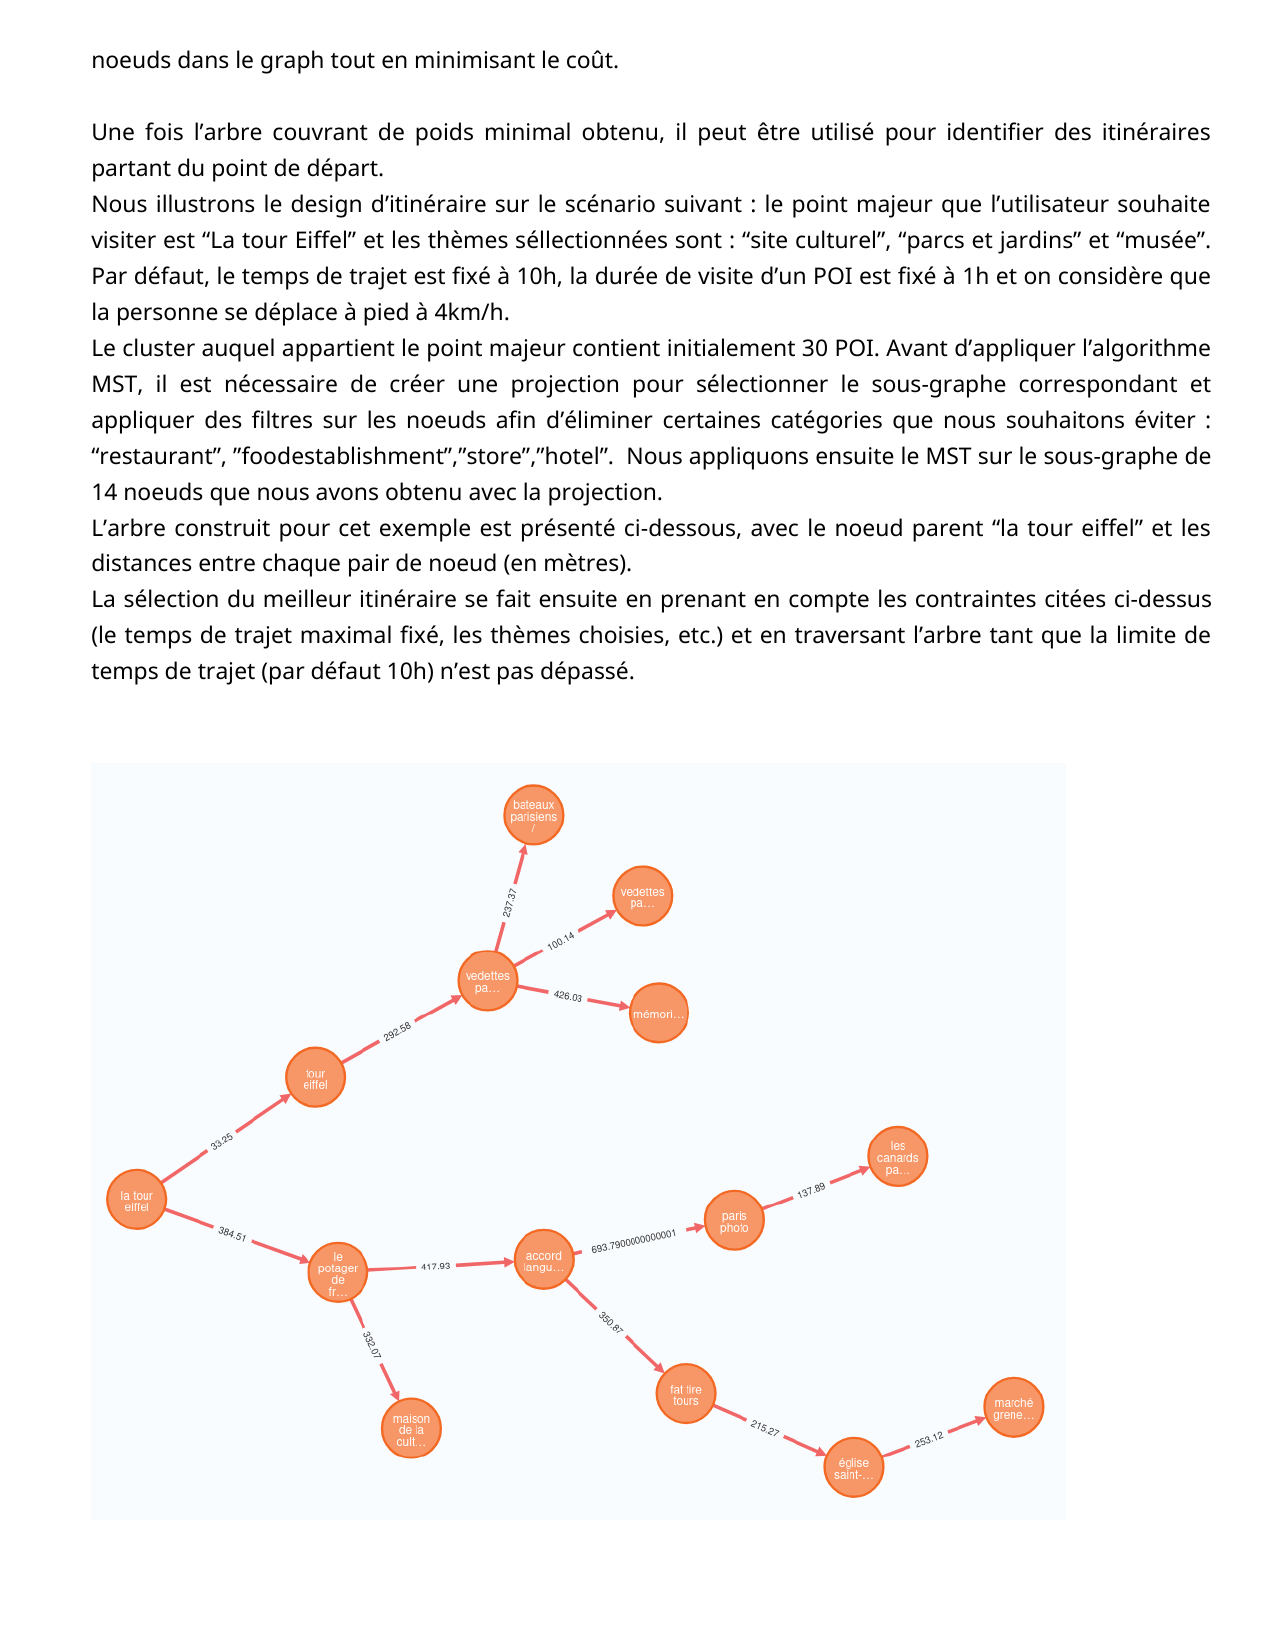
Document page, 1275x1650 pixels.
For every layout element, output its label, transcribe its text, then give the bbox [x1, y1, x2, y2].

text Une fois l’arbre couvrant de poids minimal obtenu, il peut être utilisé pour identifier des itinéraires partant du point de départ. [91, 116, 1213, 183]
text Le cluster auquel appartient le point majeur contient initialement 30 POI. Avant d’appliquer l’algorithme MST, il est nécessaire de créer une projection pour sélectionner le sous-graphe correspondant et appliquer des filtres sur les noeuds afin d’éliminer certaines catégories que nous souhaitons éviter : “restaurant”, ”foodestablishment”,”store”,”hotel”. Nous appliquons ensuite le MST sur le sous-graphe de 14 noeuds que nous avons obtenu avec la projection. [91, 332, 1213, 507]
text noeuds dans le graph tout en minimisant le coût. [91, 44, 1213, 76]
text La sélection du meilleur itinéraire se fait ensuite en prenant en compte les contraintes citées ci-dessus (le temps de trajet maximal fixé, les thèmes choisies, etc.) et en traversant l’arbre tant que la limite de temps de trajet (par défaut 10h) n’est pas dépassé. [91, 583, 1213, 686]
text Nous illustrons le design d’itinéraire sur le scénario suivant : le point majeur que l’utilisateur souhaite visiter est “La tour Eiffel” et les thèmes séllectionnées sont : “site culturel”, “parcs et jardins” et “musée”. Par défaut, le temps de trajet est fixé à 10h, la durée de visite d’un POI est fixé à 1h et on considère que la personne se déplace à pied à 4km/h. [91, 188, 1213, 327]
text L’arbre construit pour cet exemple est présenté ci-dessous, avec le noeud parent “la tour eiffel” et les distances entre chaque pair de noeud (en mètres). [91, 511, 1213, 579]
picture [91, 763, 1067, 1520]
